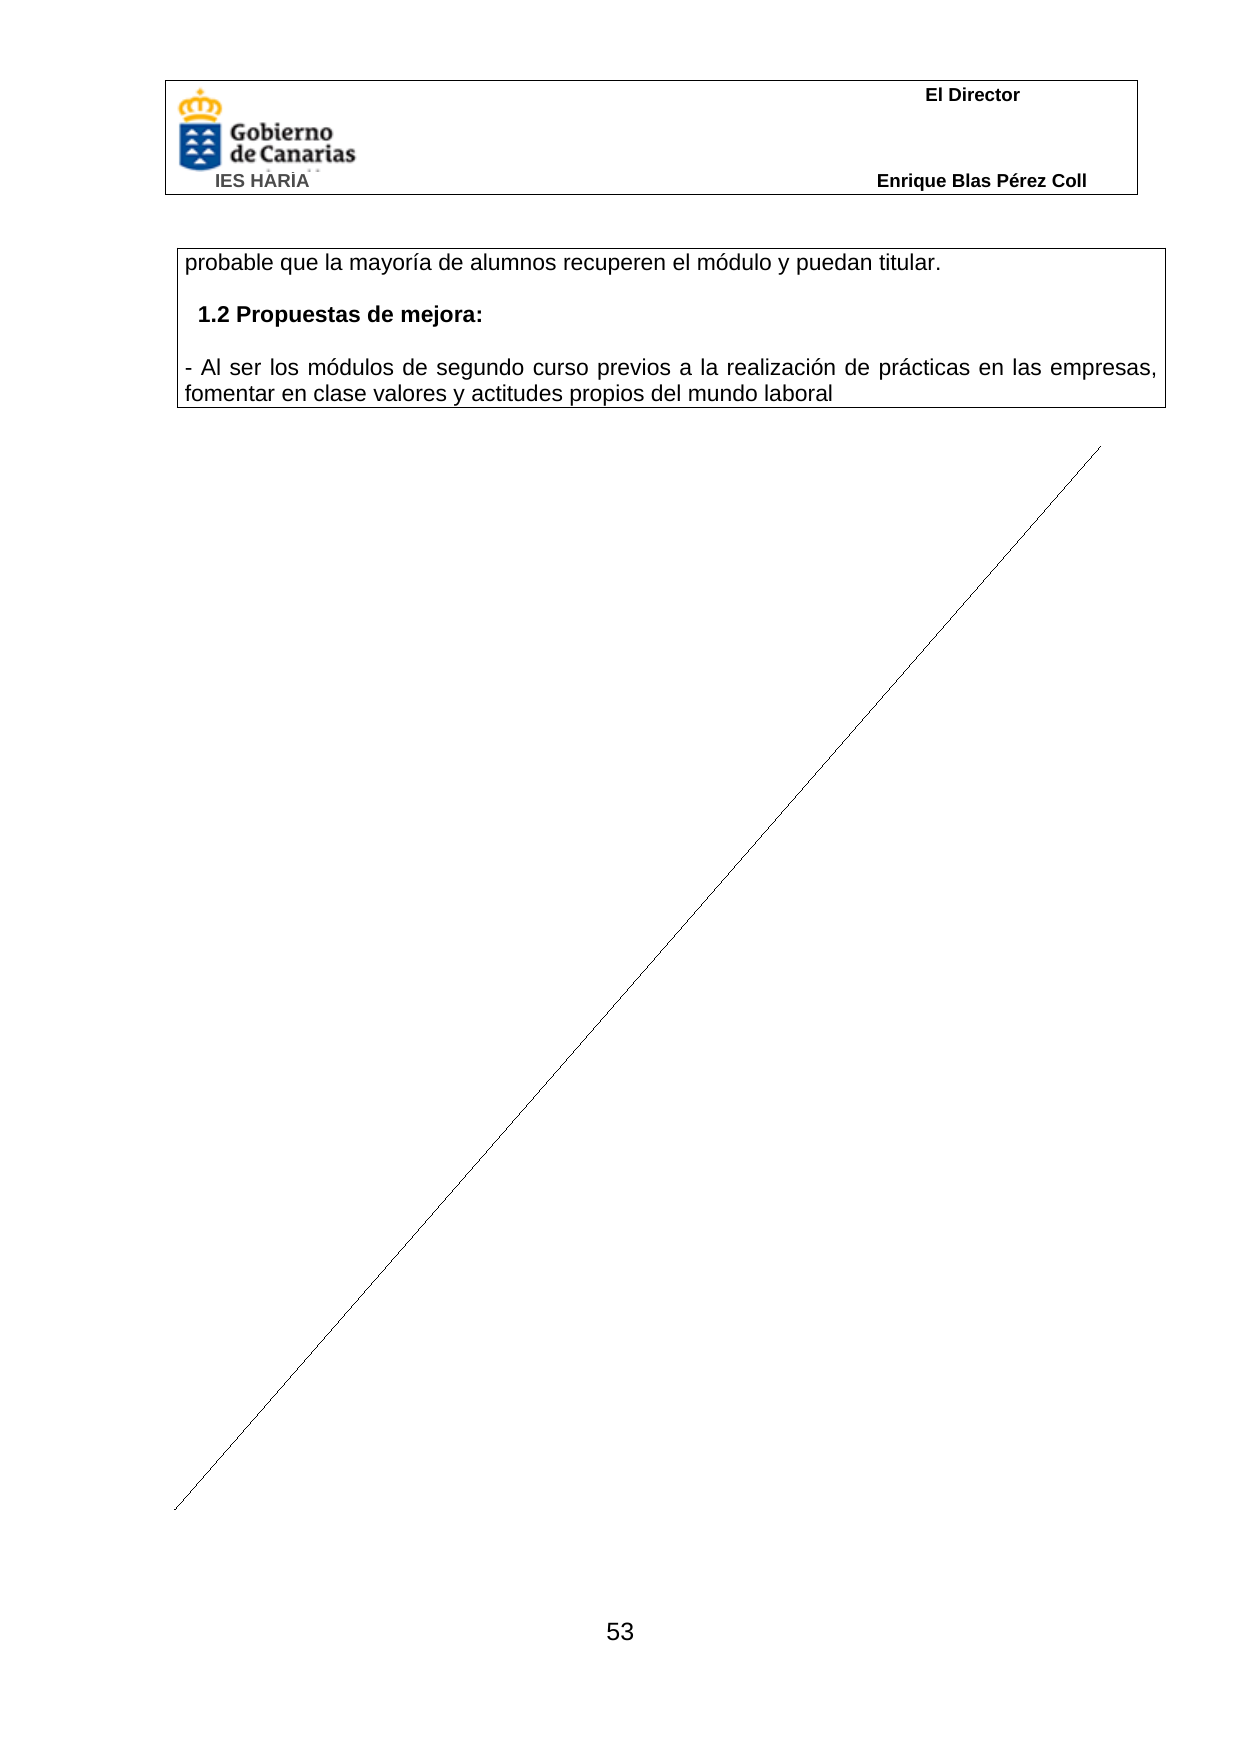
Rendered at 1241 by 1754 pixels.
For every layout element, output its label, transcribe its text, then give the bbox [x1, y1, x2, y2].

table_header probable que la mayoría de alumnos recuperen el módulo y puedan titular. 1.2 Propuestas de mejora: - Al ser los módulos de segundo curso previos a la realización de prácticas en las empresas, fomentar en clase valores y actitudes propios del mundo laboral [178, 249, 1165, 407]
picture [173, 85, 359, 172]
